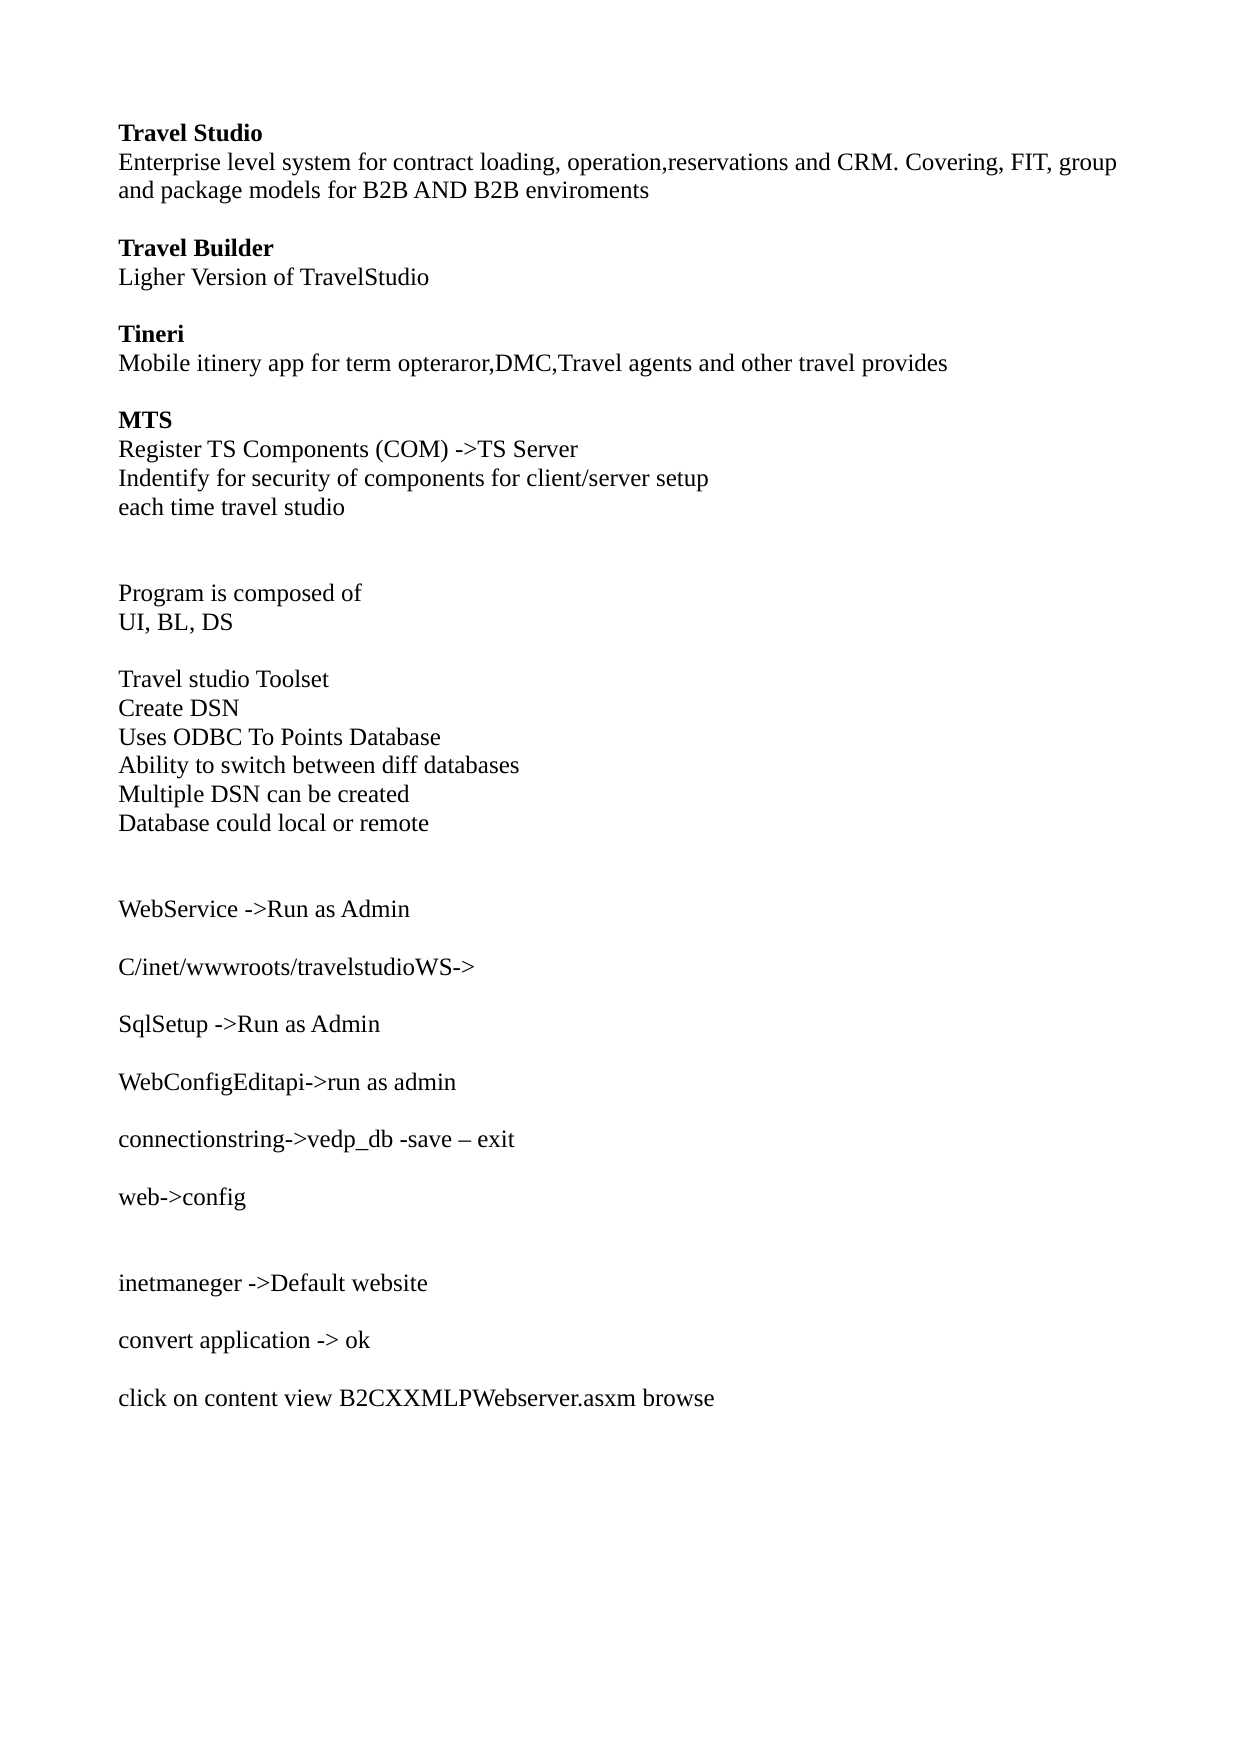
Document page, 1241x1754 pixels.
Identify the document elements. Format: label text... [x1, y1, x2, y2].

text WebService ->Run as Admin [118, 894, 1122, 923]
text Ability to switch between diff databases [118, 751, 1122, 779]
text Database could local or remote [118, 808, 1122, 837]
text Tineri [118, 319, 1122, 348]
text Multiple DSN can be created [118, 779, 1122, 808]
text UI, BL, DS [118, 607, 1122, 636]
text MTS [118, 406, 1122, 434]
text Mobile itinery app for term opteraror,DMC,Travel agents and other travel provides [118, 348, 1122, 377]
text Register TS Components (COM) ->TS Server [118, 434, 1122, 463]
text Uses ODBC To Points Database [118, 722, 1122, 751]
text Enterprise level system for contract loading, operation,reservations and CRM. Covering, FIT, group and package models for B2B AND B2B enviroments [118, 147, 1122, 204]
text convert application -> ok [118, 1326, 1122, 1354]
text click on content view B2CXXMLPWebserver.asxm browse [118, 1383, 1122, 1412]
text Ligher Version of TravelStudio [118, 262, 1122, 291]
text Program is composed of [118, 578, 1122, 607]
text connectionstring->vedp_db -save – exit [118, 1124, 1122, 1153]
text SqlSetup ->Run as Admin [118, 1009, 1122, 1038]
text each time travel studio [118, 492, 1122, 521]
text Travel Studio [118, 118, 1122, 147]
text C/inet/wwwroots/travelstudioWS-> [118, 952, 1122, 981]
text web->config [118, 1182, 1122, 1211]
text Indentify for security of components for client/server setup [118, 463, 1122, 492]
text inetmaneger ->Default website [118, 1268, 1122, 1297]
text Travel Builder [118, 233, 1122, 262]
text Travel studio Toolset [118, 664, 1122, 693]
text Create DSN [118, 693, 1122, 722]
text WebConfigEditapi->run as admin [118, 1067, 1122, 1096]
